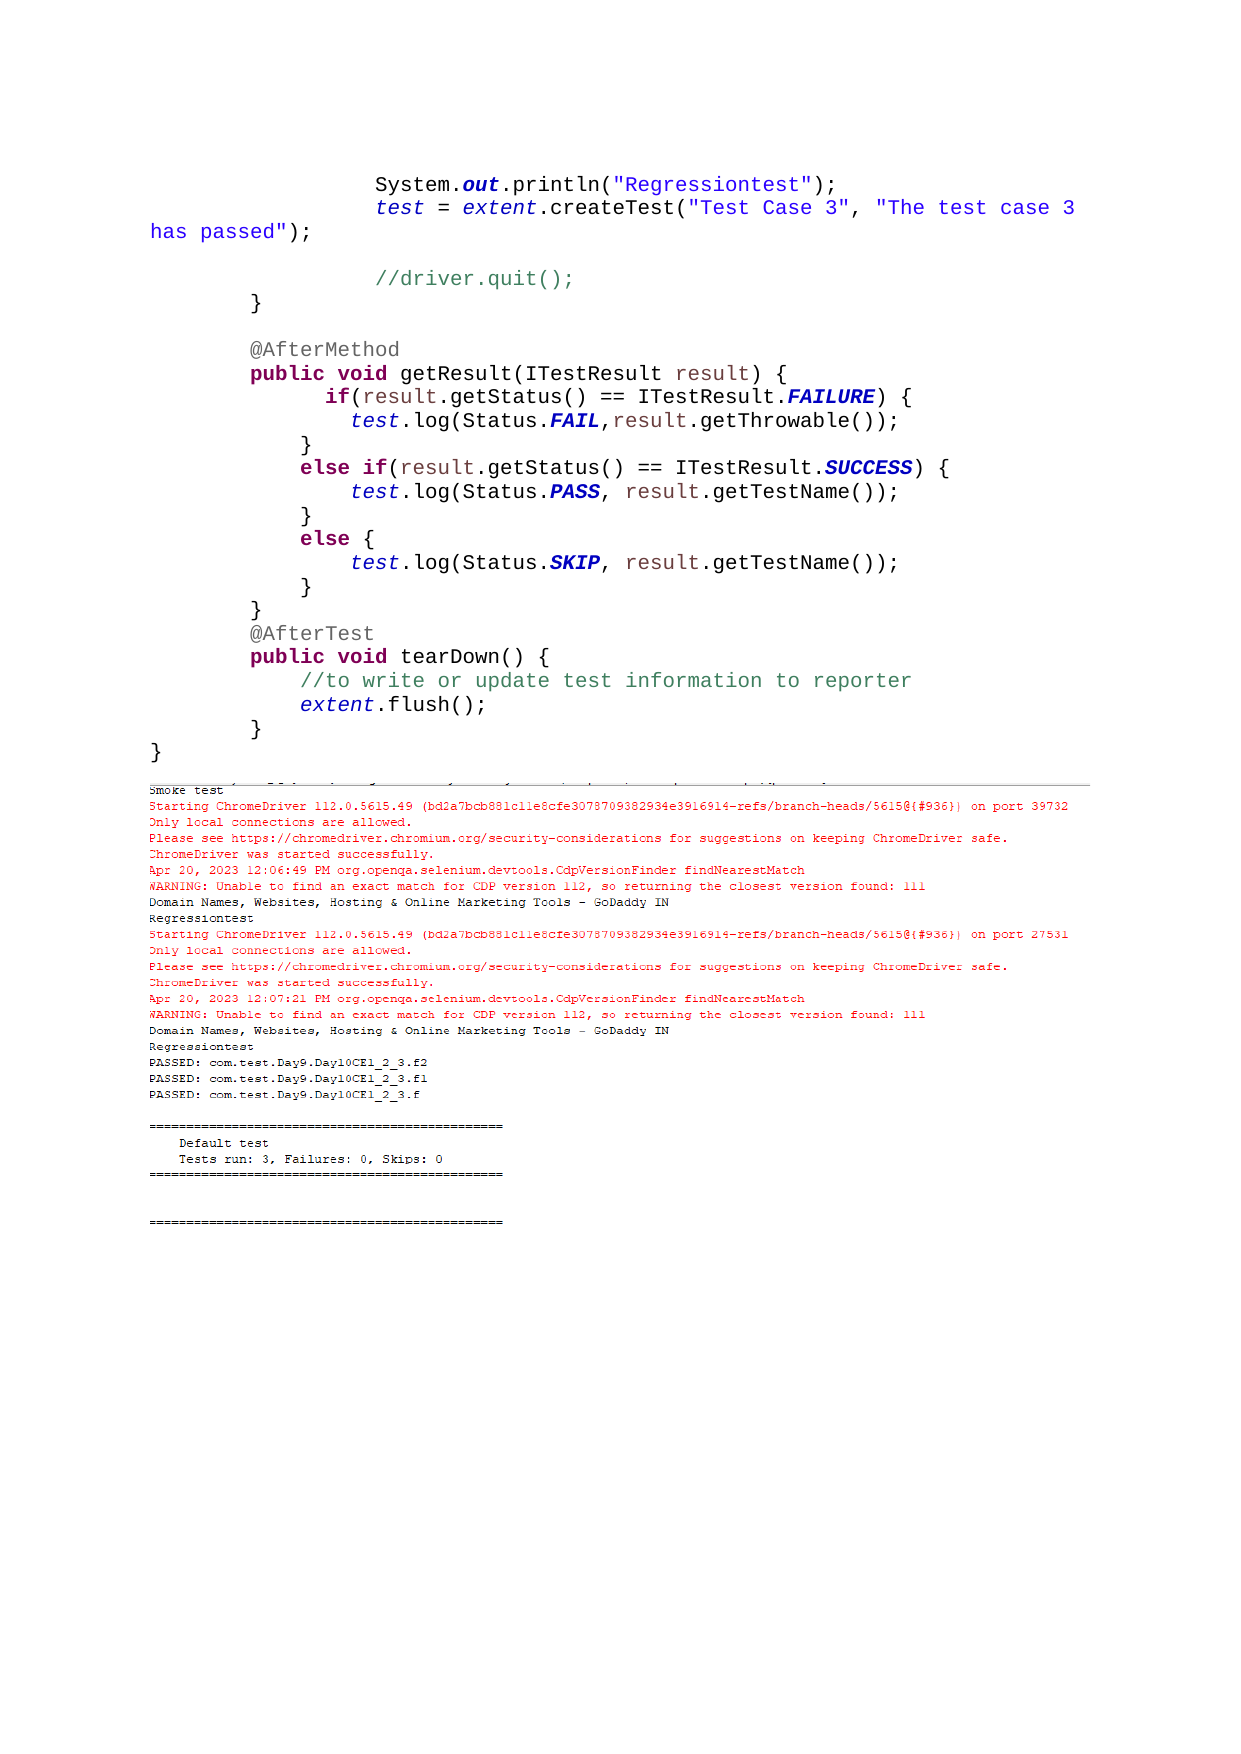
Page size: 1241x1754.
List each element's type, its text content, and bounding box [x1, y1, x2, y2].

text public void getResult(ITestResult result) { [150, 363, 1090, 386]
text test.log(Status.SKIP, result.getTestName()); [150, 552, 1090, 576]
text } [150, 434, 1090, 457]
text } [150, 717, 1090, 741]
text else if(result.getStatus() == ITestResult.SUCCESS) { [150, 457, 1090, 481]
text } [150, 576, 1090, 599]
picture [150, 783, 1091, 1230]
text test.log(Status.PASS, result.getTestName()); [150, 481, 1090, 505]
text System.out.println("Regressiontest"); [150, 174, 1090, 197]
text //to write or update test information to reporter [150, 670, 1090, 694]
text @AfterMethod [150, 339, 1090, 363]
text extent.flush(); [150, 694, 1090, 717]
text test = extent.createTest("Test Case 3", "The test case 3 has passed"); [150, 197, 1090, 244]
text if(result.getStatus() == ITestResult.FAILURE) { [150, 386, 1090, 410]
text } [150, 741, 1090, 765]
text } [150, 292, 1090, 316]
text } [150, 505, 1090, 528]
text @AfterTest [150, 623, 1090, 647]
text else { [150, 528, 1090, 552]
text test.log(Status.FAIL,result.getThrowable()); [150, 410, 1090, 434]
text } [150, 599, 1090, 623]
text //driver.quit(); [150, 268, 1090, 292]
text public void tearDown() { [150, 647, 1090, 670]
